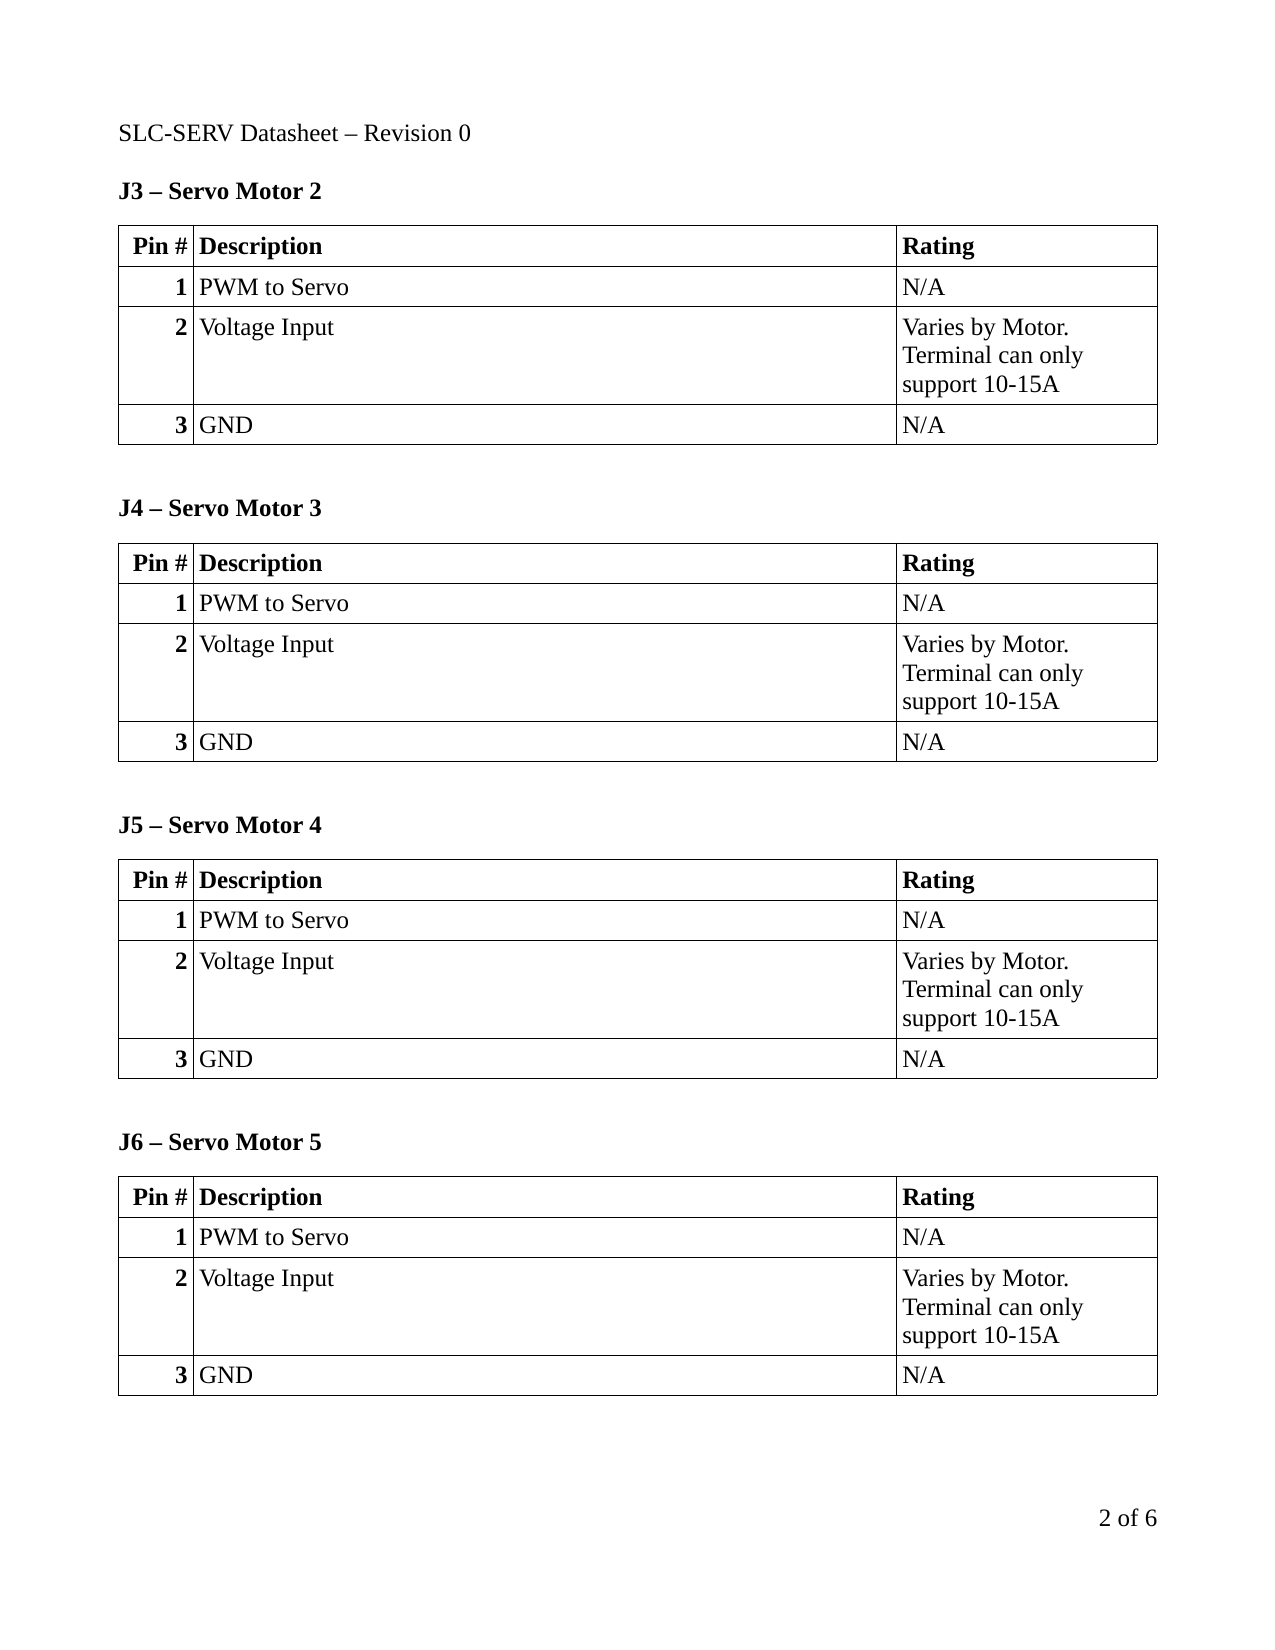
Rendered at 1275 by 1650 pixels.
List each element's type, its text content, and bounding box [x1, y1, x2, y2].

table_cell N/A [897, 267, 1157, 306]
table_cell 1 [119, 901, 193, 940]
table_cell GND [194, 1356, 896, 1395]
text J4 – Servo Motor 3 [118, 493, 1157, 522]
table_header Rating [897, 226, 1157, 266]
table_header Description [194, 1177, 896, 1217]
table_cell PWM to Servo [194, 1218, 896, 1257]
table_cell 3 [119, 1356, 193, 1395]
text J5 – Servo Motor 4 [118, 810, 1157, 839]
table_header Pin # [119, 1177, 193, 1217]
table_header Description [194, 226, 896, 266]
table_header Description [194, 544, 896, 583]
table_cell 1 [119, 1218, 193, 1257]
table_cell GND [194, 722, 896, 761]
table_cell 2 [119, 307, 193, 404]
table_cell N/A [897, 1356, 1157, 1395]
table_cell N/A [897, 584, 1157, 623]
table_cell N/A [897, 1039, 1157, 1078]
table_cell 2 [119, 1258, 193, 1355]
table_header Rating [897, 860, 1157, 900]
table_header Pin # [119, 226, 193, 266]
table_cell GND [194, 405, 896, 444]
table_cell PWM to Servo [194, 901, 896, 940]
table_header Pin # [119, 860, 193, 900]
table_header Rating [897, 544, 1157, 583]
table_header Rating [897, 1177, 1157, 1217]
table_cell Voltage Input [194, 307, 896, 404]
text J3 – Servo Motor 2 [118, 176, 1157, 205]
table_cell Voltage Input [194, 1258, 896, 1355]
table_cell Varies by Motor. Terminal can only support 10-15A [897, 1258, 1157, 1355]
table_cell Varies by Motor. Terminal can only support 10-15A [897, 307, 1157, 404]
table_cell 3 [119, 722, 193, 761]
table_cell N/A [897, 901, 1157, 940]
table_cell 2 [119, 624, 193, 721]
table_cell 1 [119, 267, 193, 306]
table_cell 3 [119, 405, 193, 444]
table_cell N/A [897, 722, 1157, 761]
table_cell 2 [119, 941, 193, 1038]
table_cell Voltage Input [194, 624, 896, 721]
table_cell GND [194, 1039, 896, 1078]
table_cell Varies by Motor. Terminal can only support 10-15A [897, 624, 1157, 721]
table_cell 3 [119, 1039, 193, 1078]
table_cell N/A [897, 1218, 1157, 1257]
table_cell N/A [897, 405, 1157, 444]
table_cell 1 [119, 584, 193, 623]
table_cell PWM to Servo [194, 267, 896, 306]
table_cell Voltage Input [194, 941, 896, 1038]
text J6 – Servo Motor 5 [118, 1127, 1157, 1156]
table_header Description [194, 860, 896, 900]
table_cell Varies by Motor. Terminal can only support 10-15A [897, 941, 1157, 1038]
table_cell PWM to Servo [194, 584, 896, 623]
table_header Pin # [119, 544, 193, 583]
